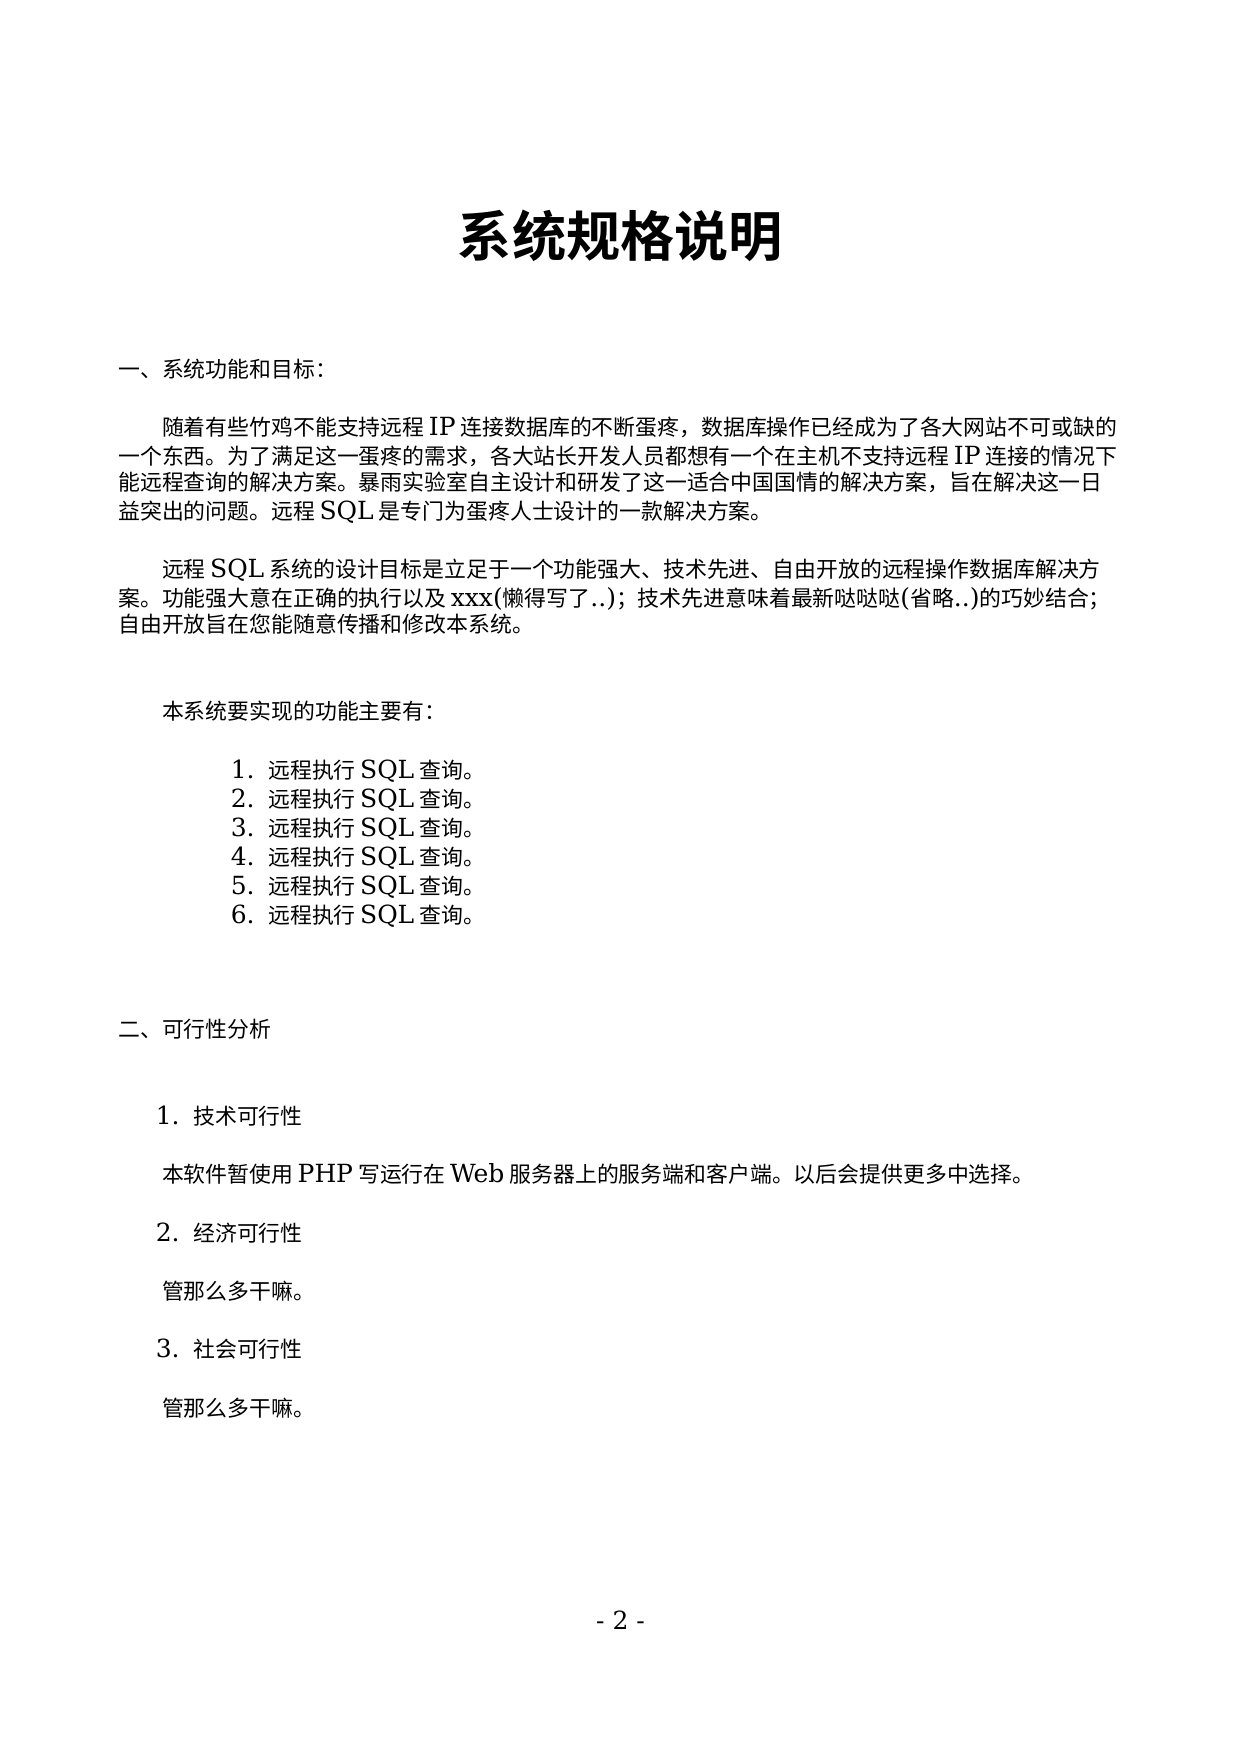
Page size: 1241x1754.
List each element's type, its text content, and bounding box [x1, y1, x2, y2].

list 远程执行SQL查询。 [231, 813, 1122, 842]
text 二、可行性分析 [118, 1017, 1122, 1043]
list 经济可行性 [156, 1218, 1122, 1247]
text 管那么多干嘛。 [118, 1276, 1122, 1305]
list 远程执行SQL查询。 [231, 901, 1122, 930]
list 技术可行性 [156, 1101, 1122, 1130]
list 社会可行性 [156, 1334, 1122, 1364]
text 随着有些竹鸡不能支持远程IP连接数据库的不断蛋疼，数据库操作已经成为了各大网站不可或缺的一个东西。为了满足这一蛋疼的需求，各大站长开发人员都想有一个在主机不支持远程IP连接的情况下能远程查询的解决方案。暴雨实验室自主设计和研发了这一适合中国国情的解决方案，旨在解决这一日益突出的问题。远程SQL是专门为蛋疼人士设计的一款解决方案。 [118, 412, 1122, 525]
list 远程执行SQL查询。 [231, 784, 1122, 813]
list 远程执行SQL查询。 [231, 842, 1122, 871]
list 远程执行SQL查询。 [231, 871, 1122, 901]
text 远程SQL系统的设计目标是立足于一个功能强大、技术先进、自由开放的远程操作数据库解决方案。功能强大意在正确的执行以及xxx(懒得写了..)；技术先进意味着最新哒哒哒(省略..)的巧妙结合；自由开放旨在您能随意传播和修改本系统。 [118, 554, 1122, 638]
text 一、系统功能和目标： [118, 357, 1122, 383]
text 系统规格说明 [118, 206, 1122, 269]
list 远程执行SQL查询。 [231, 755, 1122, 784]
text 本系统要实现的功能主要有： [118, 696, 1122, 726]
text 管那么多干嘛。 [118, 1393, 1122, 1422]
text 本软件暂使用PHP写运行在Web服务器上的服务端和客户端。以后会提供更多中选择。 [118, 1159, 1122, 1189]
